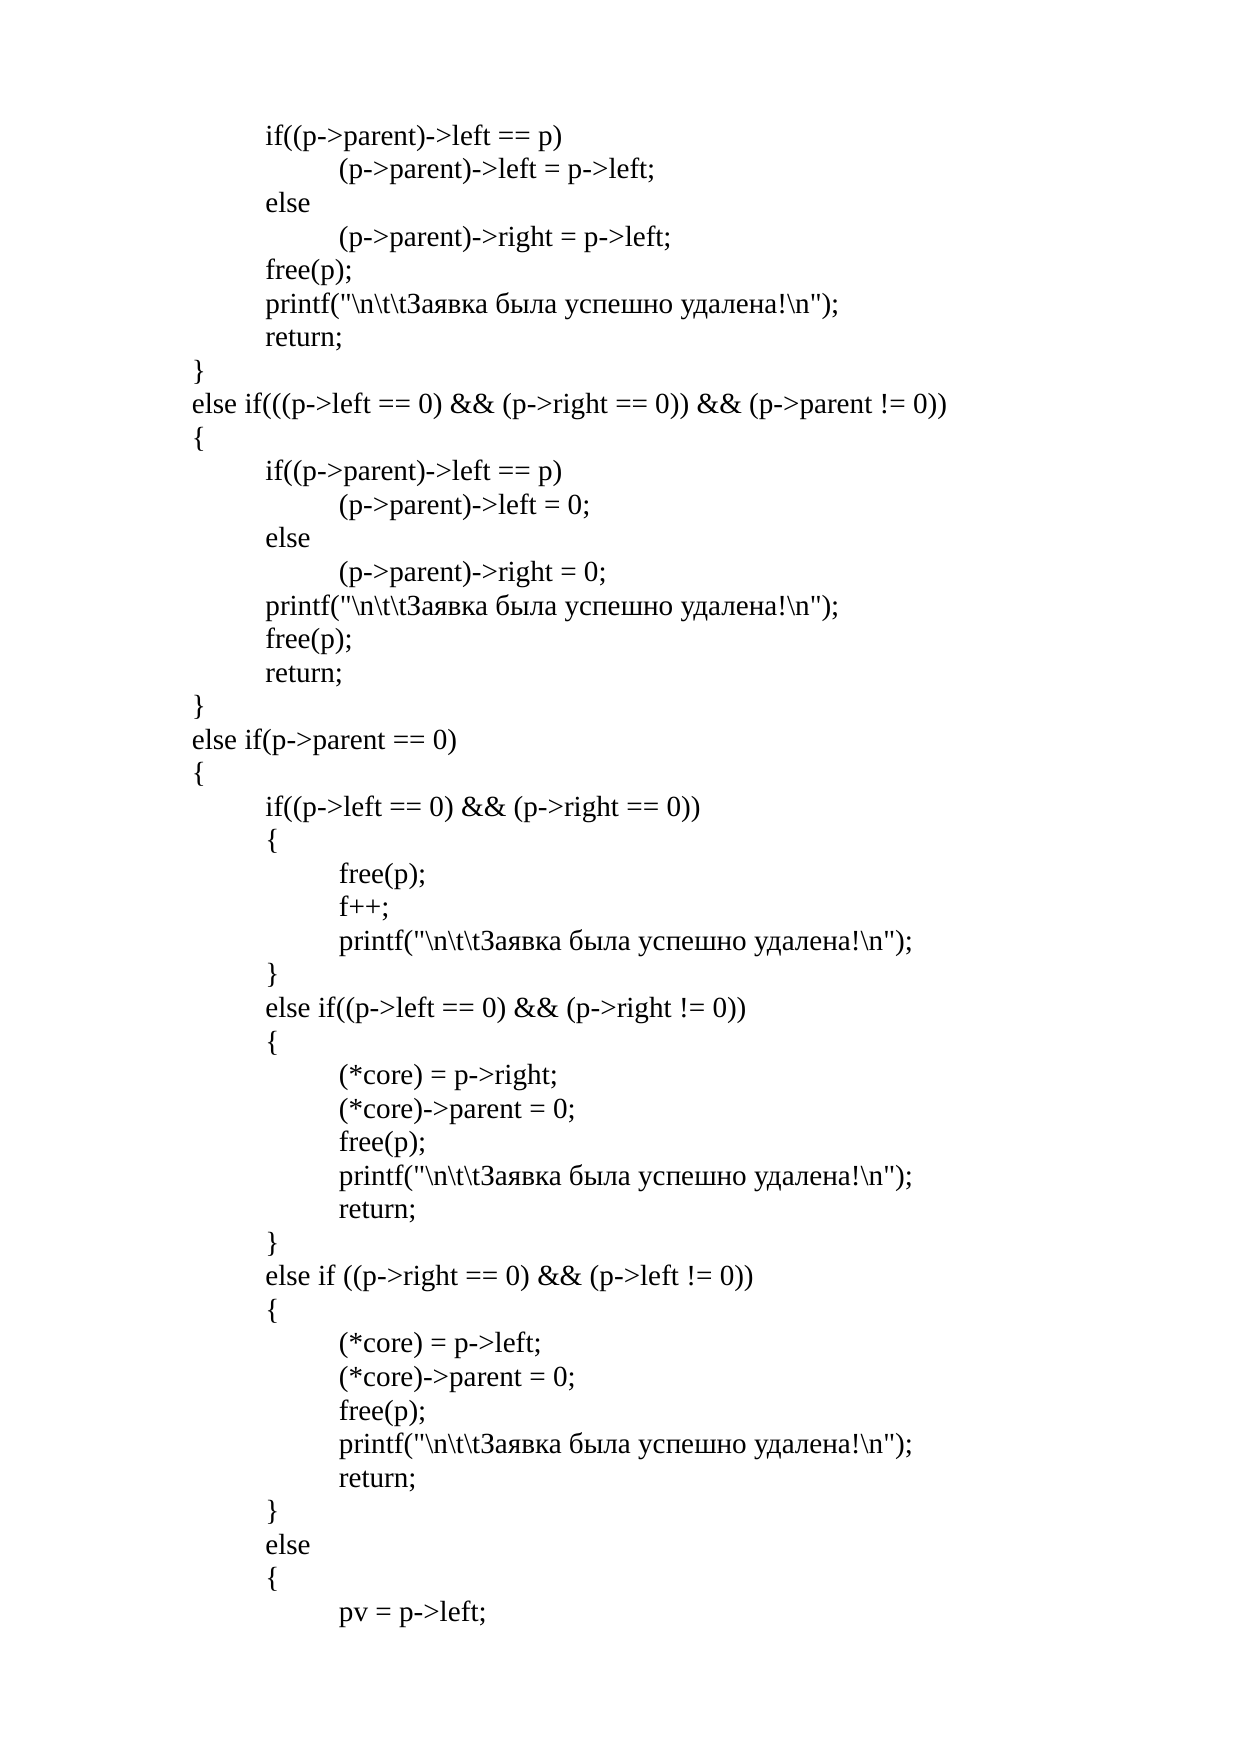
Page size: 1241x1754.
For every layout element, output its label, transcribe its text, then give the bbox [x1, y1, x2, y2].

text (p->parent)->right = p->left; [118, 219, 1122, 252]
text f++; [118, 889, 1122, 923]
text } [118, 957, 1122, 990]
text { [118, 822, 1122, 856]
text (p->parent)->right = 0; [118, 554, 1122, 588]
text return; [118, 1191, 1122, 1225]
text else [118, 521, 1122, 554]
text else if(((p->left == 0) && (p->right == 0)) && (p->parent != 0)) [118, 386, 1122, 420]
text if((p->parent)->left == p) [118, 118, 1122, 152]
text (p->parent)->left = p->left; [118, 152, 1122, 185]
text (*core) = p->left; [118, 1326, 1122, 1359]
text return; [118, 1460, 1122, 1493]
text else if ((p->right == 0) && (p->left != 0)) [118, 1258, 1122, 1292]
text printf("\n\t\tЗаявка была успешно удалена!\n"); [118, 588, 1122, 621]
text (*core)->parent = 0; [118, 1091, 1122, 1124]
text else if((p->left == 0) && (p->right != 0)) [118, 990, 1122, 1024]
text else [118, 1527, 1122, 1560]
text printf("\n\t\tЗаявка была успешно удалена!\n"); [118, 923, 1122, 957]
text { [118, 1292, 1122, 1326]
text printf("\n\t\tЗаявка была успешно удалена!\n"); [118, 1426, 1122, 1460]
text free(p); [118, 621, 1122, 655]
text { [118, 420, 1122, 453]
text else [118, 185, 1122, 219]
text if((p->left == 0) && (p->right == 0)) [118, 789, 1122, 822]
text if((p->parent)->left == p) [118, 453, 1122, 487]
text (*core) = p->right; [118, 1057, 1122, 1091]
text } [118, 1225, 1122, 1258]
text free(p); [118, 252, 1122, 286]
text free(p); [118, 1124, 1122, 1158]
text return; [118, 319, 1122, 353]
text (*core)->parent = 0; [118, 1359, 1122, 1393]
text { [118, 1024, 1122, 1057]
text { [118, 1560, 1122, 1594]
text pv = p->left; [118, 1594, 1122, 1627]
text } [118, 353, 1122, 386]
text } [118, 1493, 1122, 1527]
text free(p); [118, 1393, 1122, 1426]
text } [118, 688, 1122, 722]
text (p->parent)->left = 0; [118, 487, 1122, 521]
text { [118, 755, 1122, 789]
text free(p); [118, 856, 1122, 889]
text return; [118, 655, 1122, 688]
text else if(p->parent == 0) [118, 722, 1122, 755]
text printf("\n\t\tЗаявка была успешно удалена!\n"); [118, 1158, 1122, 1191]
text printf("\n\t\tЗаявка была успешно удалена!\n"); [118, 286, 1122, 319]
